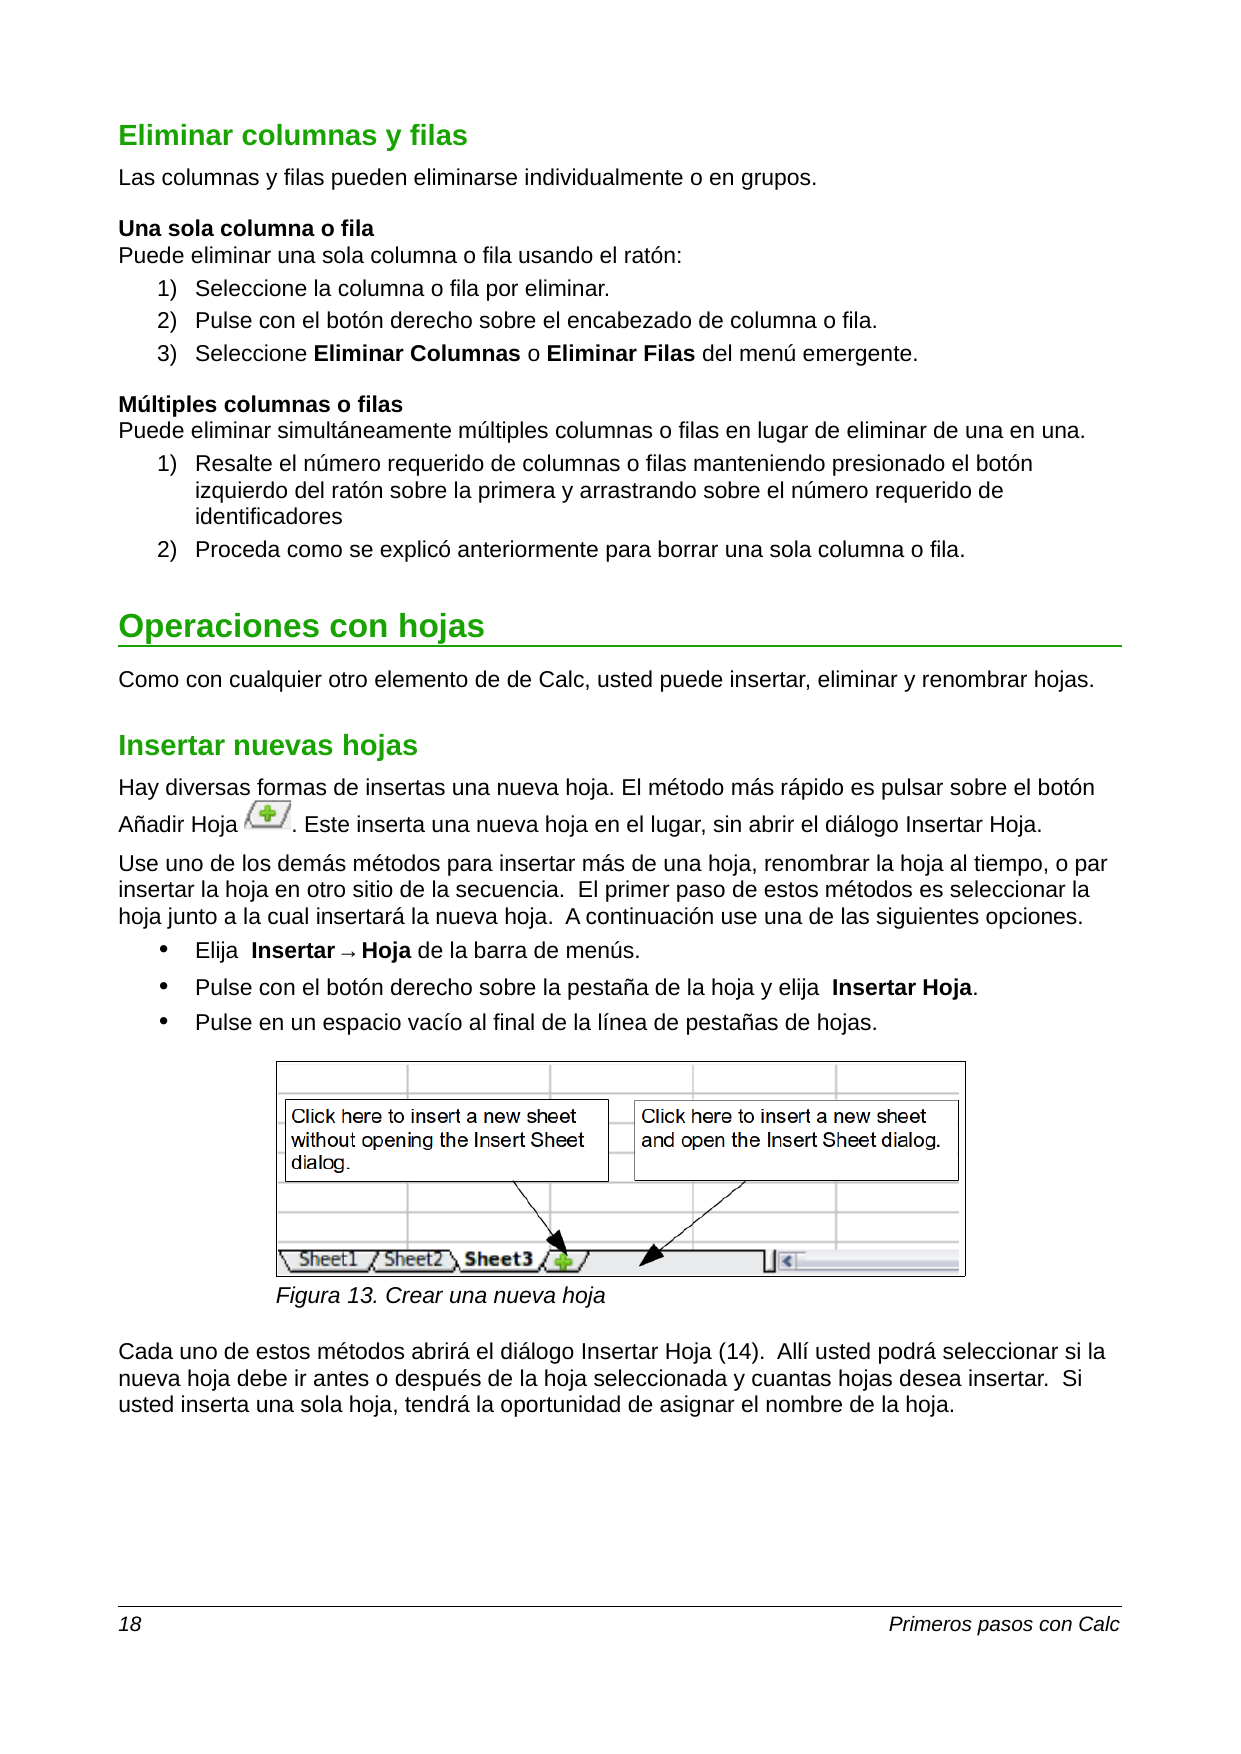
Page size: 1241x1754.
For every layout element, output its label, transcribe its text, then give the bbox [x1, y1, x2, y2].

picture [277, 1062, 965, 1276]
subtitle Eliminar columnas y filas [118, 118, 1122, 152]
text Hay diversas formas de insertas una nueva hoja. El método más rápido es pulsar sobre el botón Añadir Hoja . Este inserta una nueva hoja en el lugar, sin abrir el diálogo Insertar Hoja. [118, 773, 1122, 838]
list Pulse en un espacio vacío al final de la línea de pestañas de hojas. [156, 1007, 1122, 1037]
text Figura 13. Crear una nueva hoja [276, 1282, 965, 1309]
list Elija Insertar → Hoja de la barra de menús. [156, 936, 1122, 966]
list Puede eliminar simultáneamente múltiples columnas o filas en lugar de eliminar de una en una. [118, 417, 1122, 444]
list Pulse con el botón derecho sobre el encabezado de columna o fila. [177, 307, 1122, 333]
subtitle Insertar nuevas hojas [118, 728, 1122, 761]
text Las columnas y filas pueden eliminarse individualmente o en grupos. [118, 164, 1122, 190]
subtitle Operaciones con hojas [118, 606, 1122, 645]
list Resalte el número requerido de columnas o filas manteniendo presionado el botón izquierdo del ratón sobre la primera y arrastrando sobre el número requerido de identificadores [177, 450, 1122, 529]
text Múltiples columnas o filas [118, 391, 1122, 417]
list Seleccione Eliminar Columnas o Eliminar Filas del menú emergente. [177, 340, 1122, 366]
list Puede eliminar una sola columna o fila usando el ratón: [118, 242, 1122, 268]
text Cada uno de estos métodos abrirá el diálogo Insertar Hoja (Figura 14). Allí usted podrá seleccionar si la nueva hoja debe ir antes o después de la hoja seleccionada y cuantas hojas desea insertar. Si usted inserta una sola hoja, tendrá la oportunidad de asignar el nombre de la hoja. [118, 1338, 1122, 1417]
list Pulse con el botón derecho sobre la pestaña de la hoja y elija Insertar Hoja. [156, 972, 1122, 1001]
list Use uno de los demás métodos para insertar más de una hoja, renombrar la hoja al tiempo, o par insertar la hoja en otro sitio de la secuencia. El primer paso de estos métodos es seleccionar la hoja junto a la cual insertará la nueva hoja. A continuación use una de las siguientes opciones. [118, 850, 1122, 929]
list Seleccione la columna o fila por eliminar. [177, 274, 1122, 301]
list Proceda como se explicó anteriormente para borrar una sola columna o fila. [177, 536, 1122, 562]
text Como con cualquier otro elemento de de Calc, usted puede insertar, eliminar y renombrar hojas. [118, 666, 1122, 692]
text Una sola columna o fila [118, 215, 1122, 242]
picture [244, 800, 292, 833]
